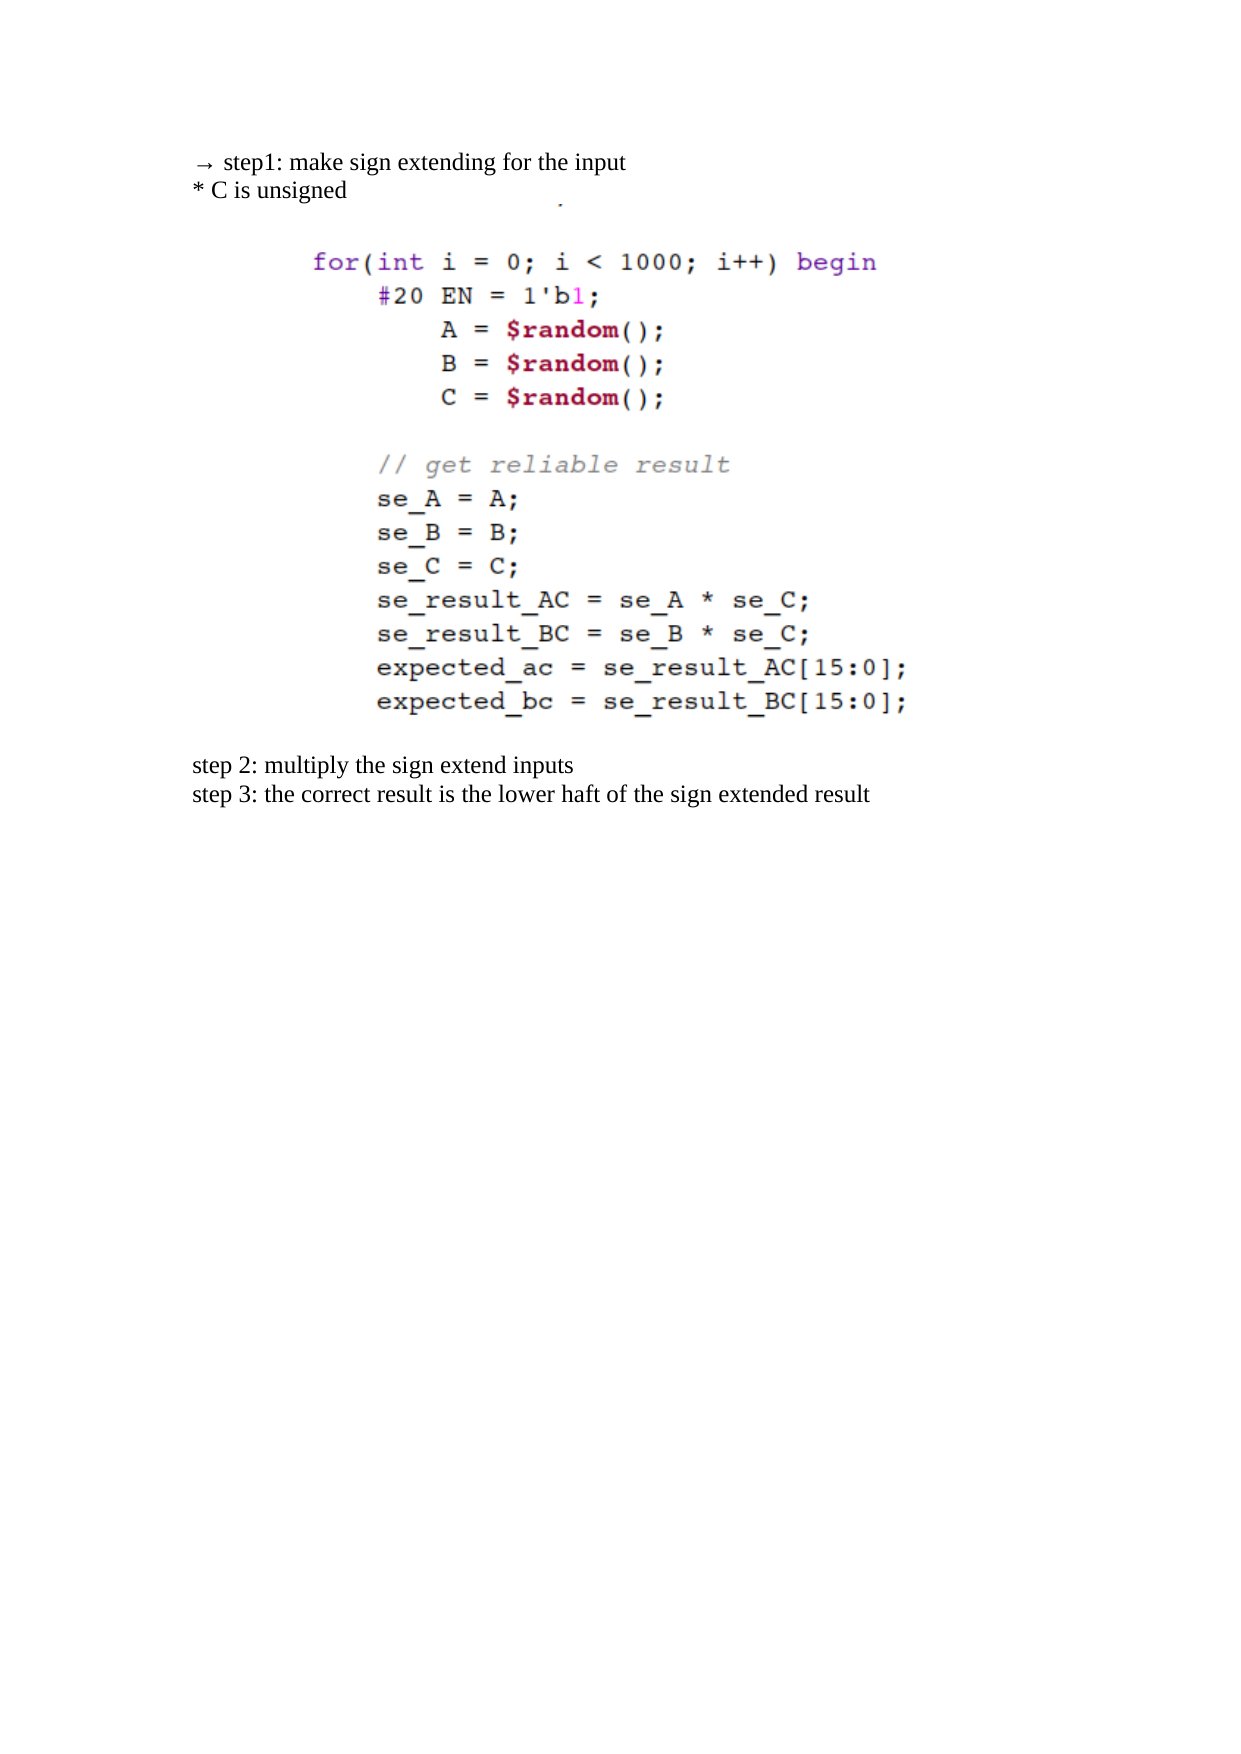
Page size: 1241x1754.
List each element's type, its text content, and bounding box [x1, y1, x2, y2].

text → step1: make sign extending for the input [118, 147, 1122, 176]
picture [309, 204, 932, 740]
text step 2: multiply the sign extend inputs [118, 751, 1122, 779]
text step 3: the correct result is the lower haft of the sign extended result [118, 779, 1122, 808]
text * C is unsigned [118, 176, 1122, 204]
